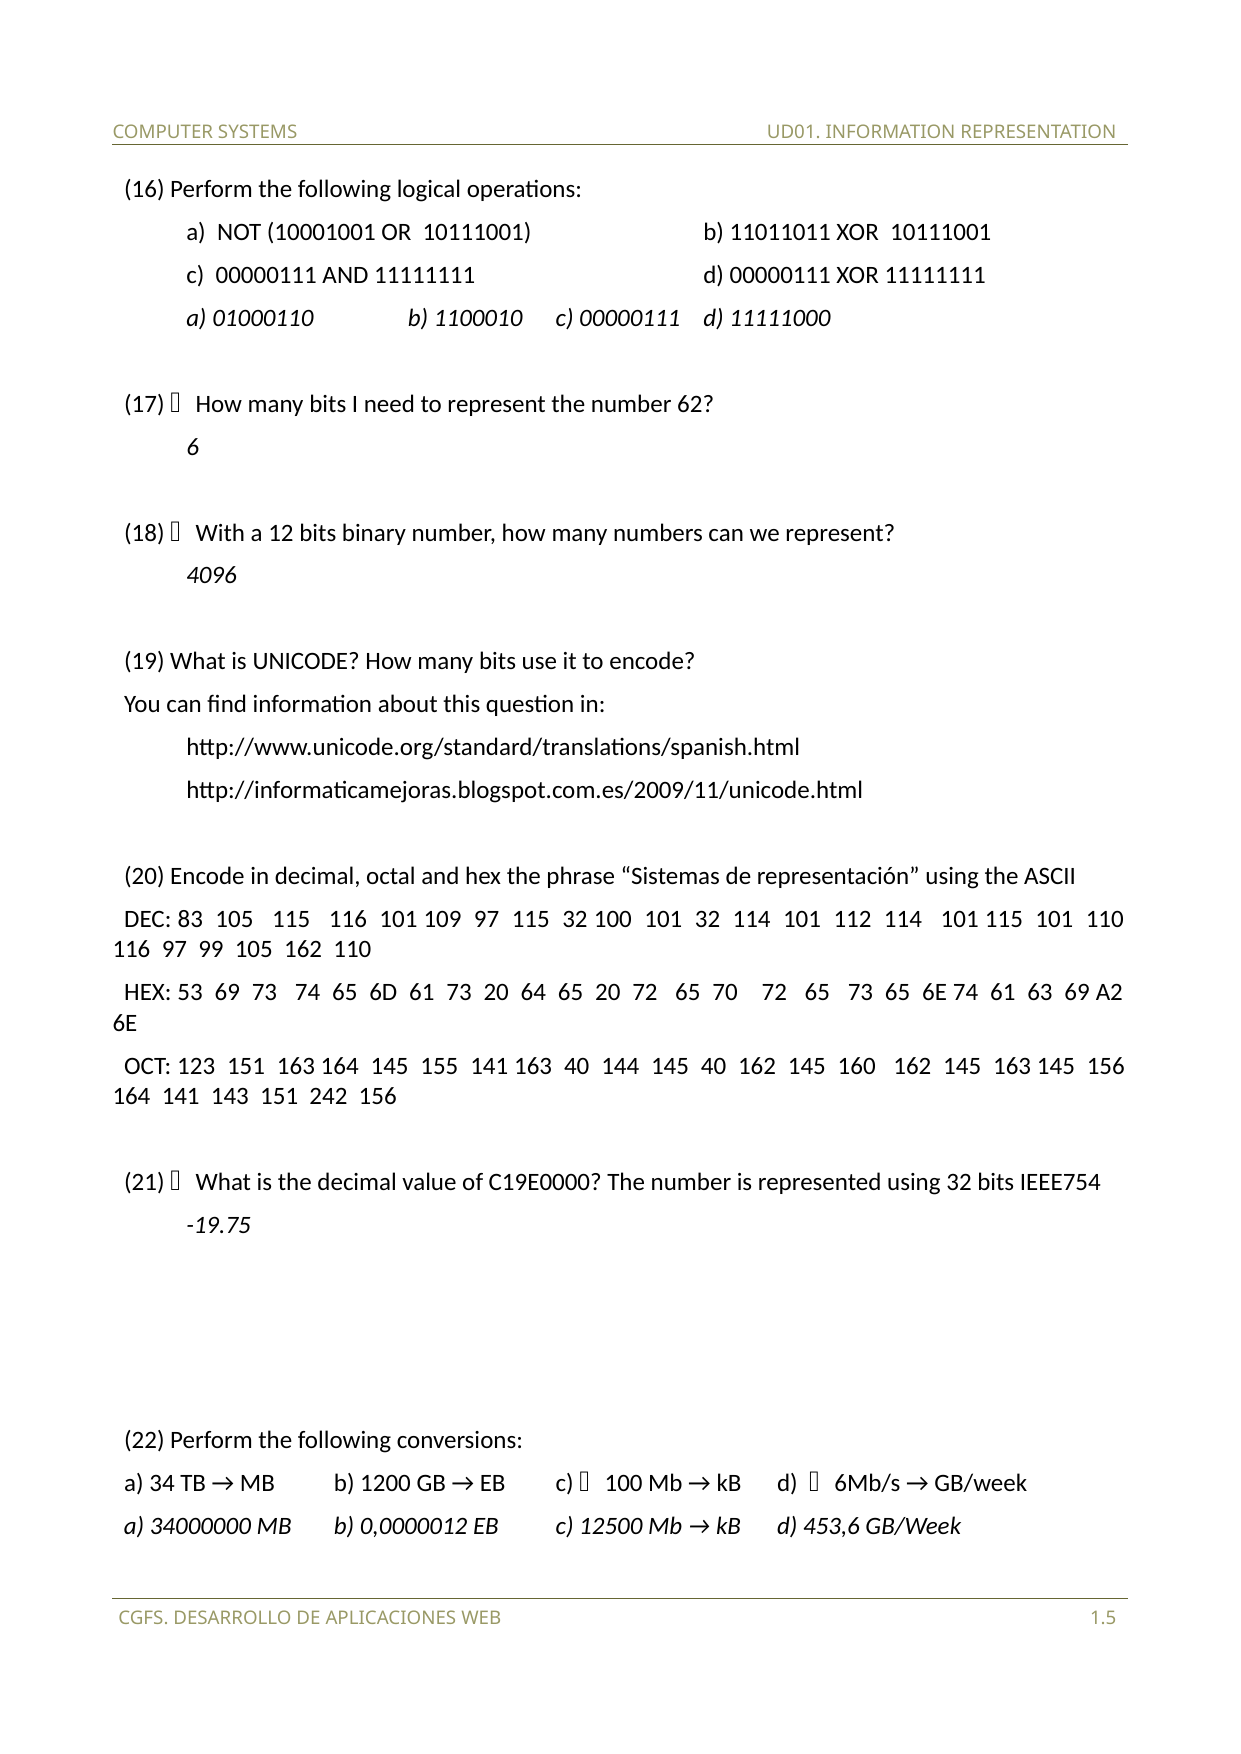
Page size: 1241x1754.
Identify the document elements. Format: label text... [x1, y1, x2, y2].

text (20) Encode in decimal, octal and hex the phrase “Sistemas de representación” using the ASCII [112, 860, 1128, 891]
text http://www.unicode.org/standard/translations/spanish.html [112, 731, 1128, 762]
text You can find information about this question in: [112, 688, 1128, 719]
text -19.75 [112, 1209, 1128, 1240]
text http://informaticamejoras.blogspot.com.es/2009/11/unicode.html [112, 774, 1128, 805]
text a) 01000110 b) 1100010 c) 00000111 d) 11111000 [112, 302, 1128, 332]
text (21)  What is the decimal value of C19E0000? The number is represented using 32 bits IEEE754 [112, 1166, 1128, 1197]
text a) NOT (10001001 OR 10111001) b) 11011011 XOR 10111001 [112, 216, 1128, 247]
text a) 34 TB → MB b) 1200 GB → EB c)  100 Mb → kB d)  6Mb/s → GB/week [112, 1467, 1128, 1497]
text (16) Perform the following logical operations: [112, 173, 1128, 204]
text (22) Perform the following conversions: [112, 1424, 1128, 1454]
text OCT: 123 151 163 164 145 155 141 163 40 144 145 40 162 145 160 162 145 163 145 156 164 141 143 151 242 156 [112, 1050, 1128, 1111]
text 6 [112, 431, 1128, 461]
text c) 00000111 AND 11111111 d) 00000111 XOR 11111111 [112, 259, 1128, 289]
text HEX: 53 69 73 74 65 6D 61 73 20 64 65 20 72 65 70 72 65 73 65 6E 74 61 63 69 A2 6E [112, 976, 1128, 1037]
text DEC: 83 105 115 116 101 109 97 115 32 100 101 32 114 101 112 114 101 115 101 110 116 97 99 105 162 110 [112, 903, 1128, 964]
text (18)  With a 12 bits binary number, how many numbers can we represent? [112, 517, 1128, 547]
text (19) What is UNICODE? How many bits use it to encode? [112, 646, 1128, 676]
text (17)  How many bits I need to represent the number 62? [112, 388, 1128, 418]
text 4096 [112, 560, 1128, 590]
text a) 34000000 MB b) 0,0000012 EB c) 12500 Mb → kB d) 453,6 GB/Week [112, 1510, 1128, 1540]
